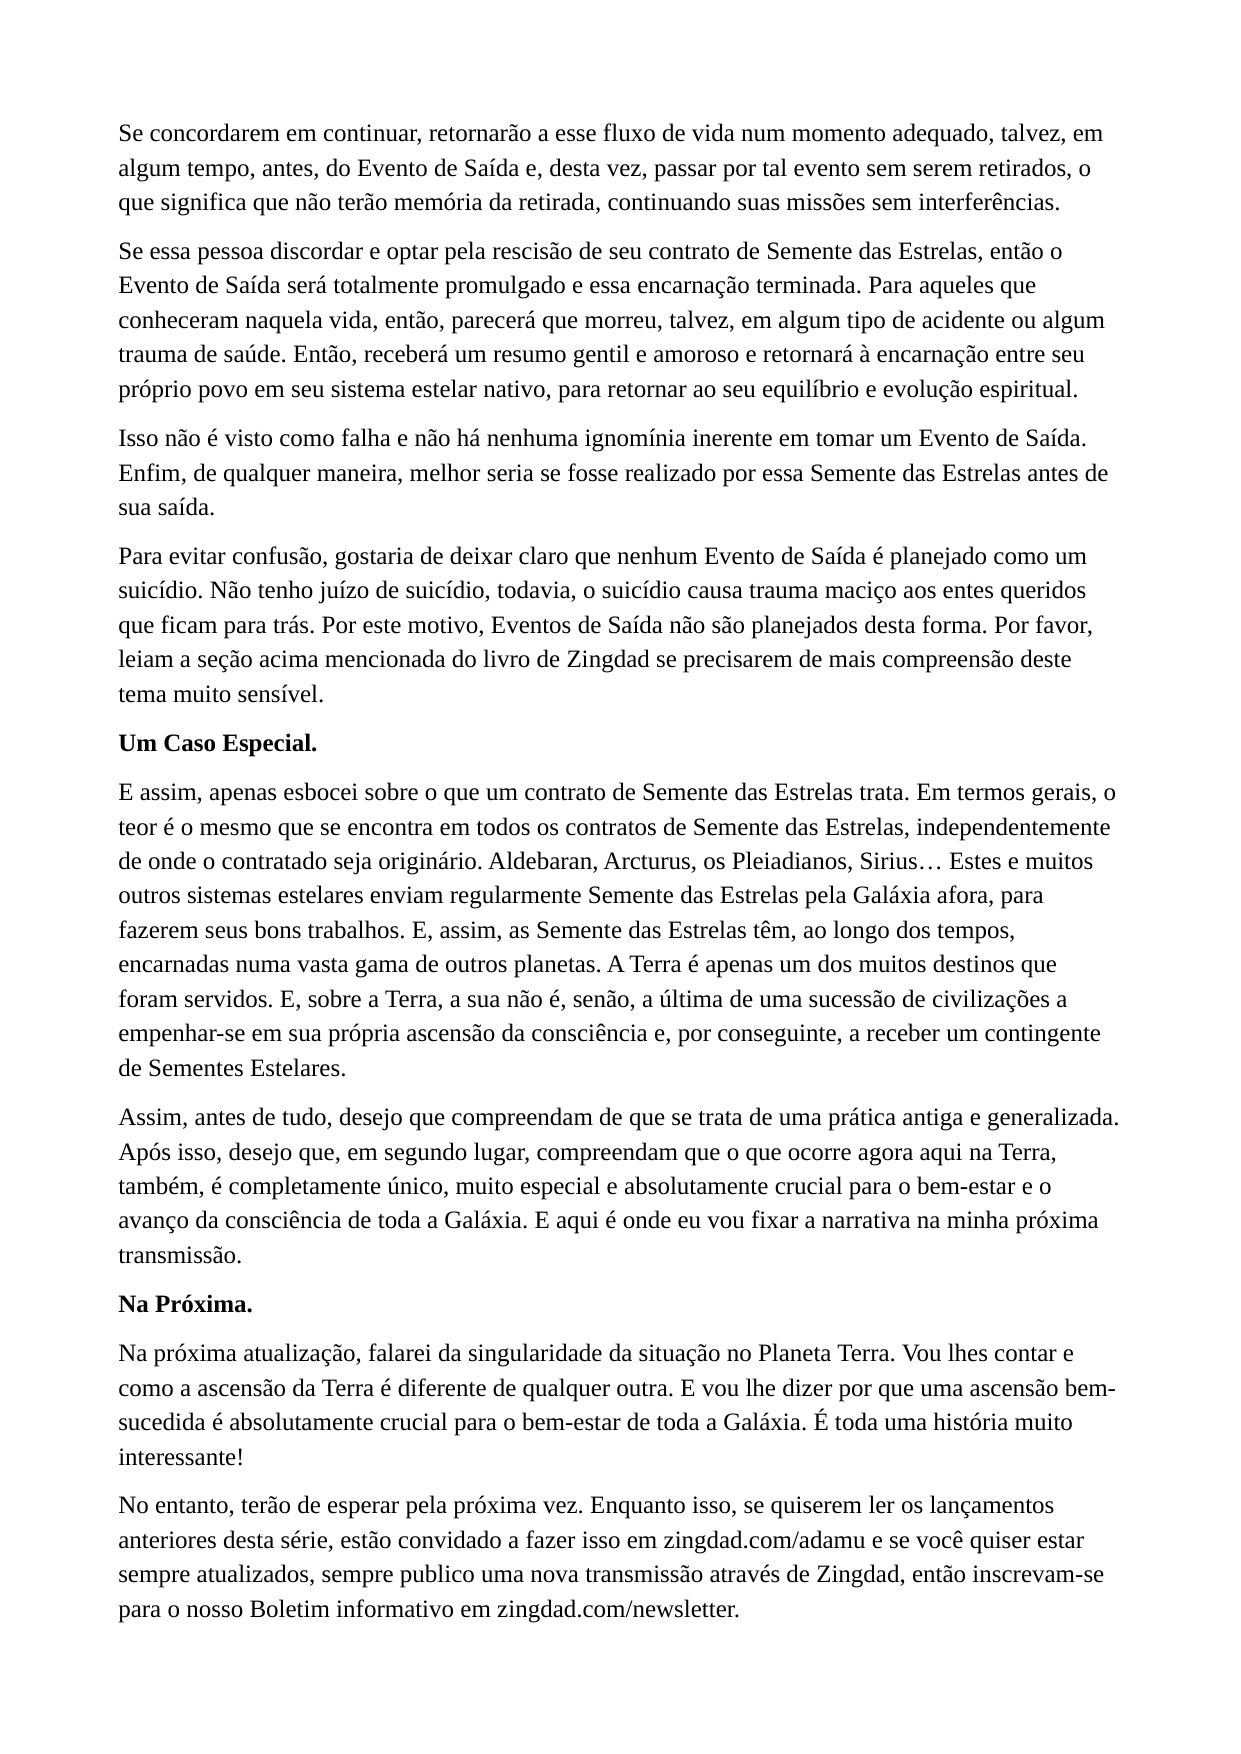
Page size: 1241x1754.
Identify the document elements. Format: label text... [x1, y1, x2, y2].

text No entanto, terão de esperar pela próxima vez. Enquanto isso, se quiserem ler os lançamentos anteriores desta série, estão convidado a fazer isso em zingdad.com/adamu e se você quiser estar sempre atualizados, sempre publico uma nova transmissão através de Zingdad, então inscrevam-se para o nosso Boletim informativo em zingdad.com/newsletter. [118, 1491, 1122, 1623]
text Assim, antes de tudo, desejo que compreendam de que se trata de uma prática antiga e generalizada. Após isso, desejo que, em segundo lugar, compreendam que o que ocorre agora aqui na Terra, também, é completamente único, muito especial e absolutamente crucial para o bem-estar e o avanço da consciência de toda a Galáxia. E aqui é onde eu vou fixar a narrativa na minha próxima transmissão. [118, 1102, 1122, 1269]
text Na Próxima. [118, 1289, 1122, 1318]
text Na próxima atualização, falarei da singularidade da situação no Planeta Terra. Vou lhes contar e como a ascensão da Terra é diferente de qualquer outra. E vou lhe dizer por que uma ascensão bem-sucedida é absolutamente crucial para o bem-estar de toda a Galáxia. É toda uma história muito interessante! [118, 1338, 1122, 1470]
text Se essa pessoa discordar e optar pela rescisão de seu contrato de Semente das Estrelas, então o Evento de Saída será totalmente promulgado e essa encarnação terminada. Para aqueles que conheceram naquela vida, então, parecerá que morreu, talvez, em algum tipo de acidente ou algum trauma de saúde. Então, receberá um resumo gentil e amoroso e retornará à encarnação entre seu próprio povo em seu sistema estelar nativo, para retornar ao seu equilíbrio e evolução espiritual. [118, 236, 1122, 403]
text Um Caso Especial. [118, 728, 1122, 757]
text E assim, apenas esbocei sobre o que um contrato de Semente das Estrelas trata. Em termos gerais, o teor é o mesmo que se encontra em todos os contratos de Semente das Estrelas, independentemente de onde o contratado seja originário. Aldebaran, Arcturus, os Pleiadianos, Sirius… Estes e muitos outros sistemas estelares enviam regularmente Semente das Estrelas pela Galáxia afora, para fazerem seus bons trabalhos. E, assim, as Semente das Estrelas têm, ao longo dos tempos, encarnadas numa vasta gama de outros planetas. A Terra é apenas um dos muitos destinos que foram servidos. E, sobre a Terra, a sua não é, senão, a última de uma sucessão de civilizações a empenhar-se em sua própria ascensão da consciência e, por conseguinte, a receber um contingente de Sementes Estelares. [118, 777, 1122, 1082]
text Isso não é visto como falha e não há nenhuma ignomínia inerente em tomar um Evento de Saída. Enfim, de qualquer maneira, melhor seria se fosse realizado por essa Semente das Estrelas antes de sua saída. [118, 423, 1122, 521]
text Se concordarem em continuar, retornarão a esse fluxo de vida num momento adequado, talvez, em algum tempo, antes, do Evento de Saída e, desta vez, passar por tal evento sem serem retirados, o que significa que não terão memória da retirada, continuando suas missões sem interferências. [118, 118, 1122, 216]
text Para evitar confusão, gostaria de deixar claro que nenhum Evento de Saída é planejado como um suicídio. Não tenho juízo de suicídio, todavia, o suicídio causa trauma maciço aos entes queridos que ficam para trás. Por este motivo, Eventos de Saída não são planejados desta forma. Por favor, leiam a seção acima mencionada do livro de Zingdad se precisarem de mais compreensão deste tema muito sensível. [118, 541, 1122, 708]
